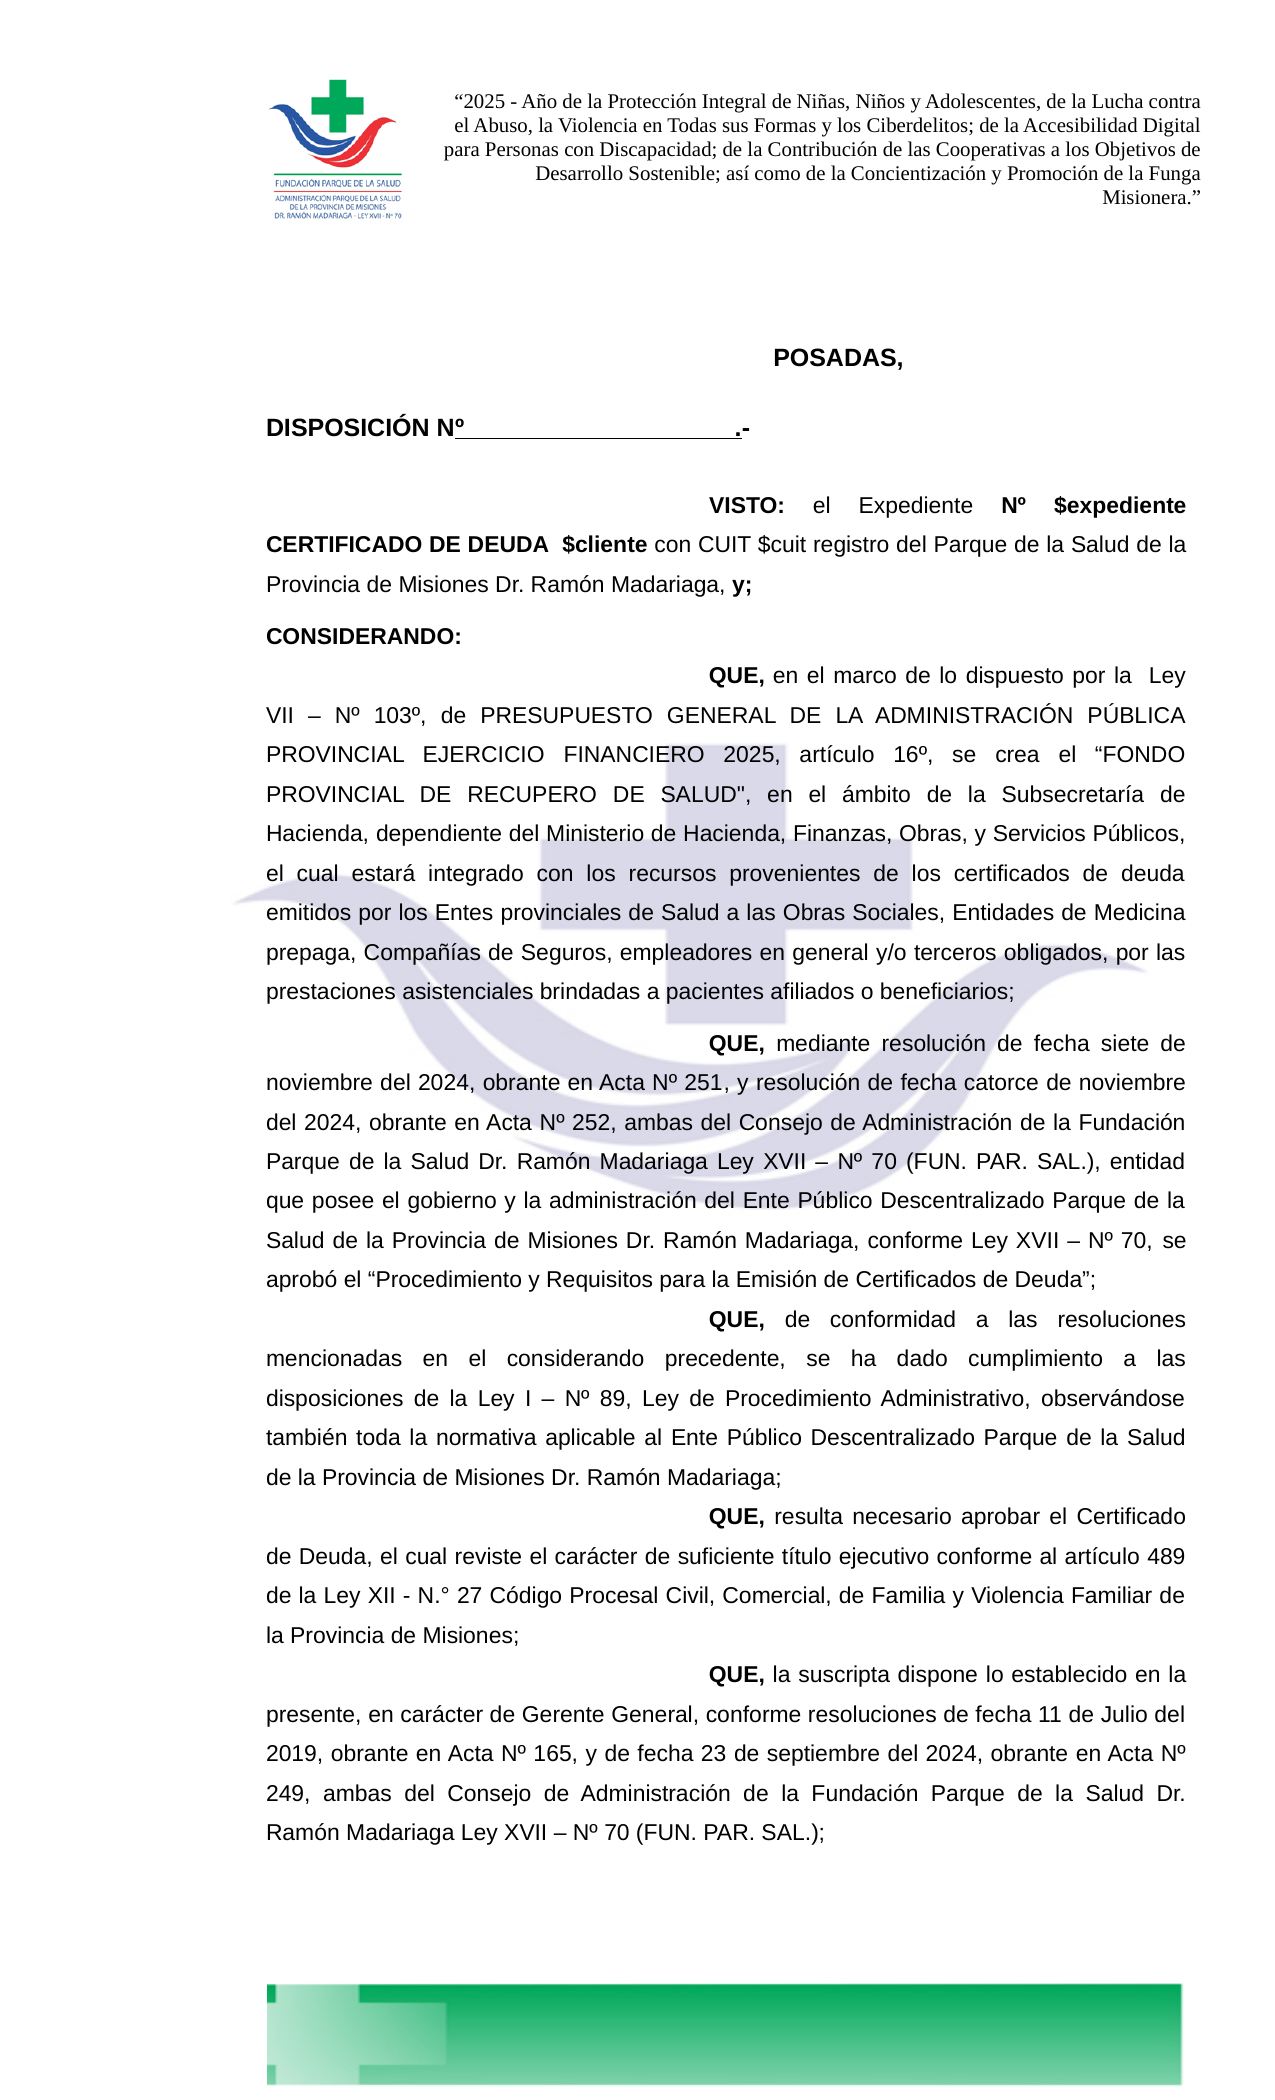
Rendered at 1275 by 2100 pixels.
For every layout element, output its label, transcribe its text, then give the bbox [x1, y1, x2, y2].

text QUE, resulta necesario aprobar el Certificado de Deuda, el cual reviste el carácter de suficiente título ejecutivo conforme al artículo 489 de la Ley XII - N.° 27 Código Procesal Civil, Comercial, de Familia y Violencia Familiar de la Provincia de Misiones; [266, 1503, 1186, 1648]
text VISTO: el Expediente Nº $expediente CERTIFICADO DE DEUDA $cliente con CUIT $cuit registro del Parque de la Salud de la Provincia de Misiones Dr. Ramón Madariaga, y; [266, 492, 1186, 597]
text QUE, mediante resolución de fecha siete de noviembre del 2024, obrante en Acta Nº 251, y resolución de fecha catorce de noviembre del 2024, obrante en Acta Nº 252, ambas del Consejo de Administración de la Fundación Parque de la Salud Dr. Ramón Madariaga Ley XVII – Nº 70 (FUN. PAR. SAL.), entidad que posee el gobierno y la administración del Ente Público Descentralizado Parque de la Salud de la Provincia de Misiones Dr. Ramón Madariaga, conforme Ley XVII – Nº 70, se aprobó el “Procedimiento y Requisitos para la Emisión de Certificados de Deuda”; [266, 1029, 1186, 1293]
text QUE, de conformidad a las resoluciones mencionadas en el considerando precedente, se ha dado cumplimiento a las disposiciones de la Ley I – Nº 89, Ley de Procedimiento Administrativo, observándose también toda la normativa aplicable al Ente Público Descentralizado Parque de la Salud de la Provincia de Misiones Dr. Ramón Madariaga; [266, 1306, 1186, 1490]
picture [1170, 748, 1178, 760]
picture [267, 1984, 1184, 2087]
text QUE, la suscripta dispone lo establecido en la presente, en carácter de Gerente General, conforme resoluciones de fecha 11 de Julio del 2019, obrante en Acta Nº 165, y de fecha 23 de septiembre del 2024, obrante en Acta Nº 249, ambas del Consejo de Administración de la Fundación Parque de la Salud Dr. Ramón Madariaga Ley XVII – Nº 70 (FUN. PAR. SAL.); [266, 1661, 1186, 1845]
picture [231, 614, 1178, 1263]
